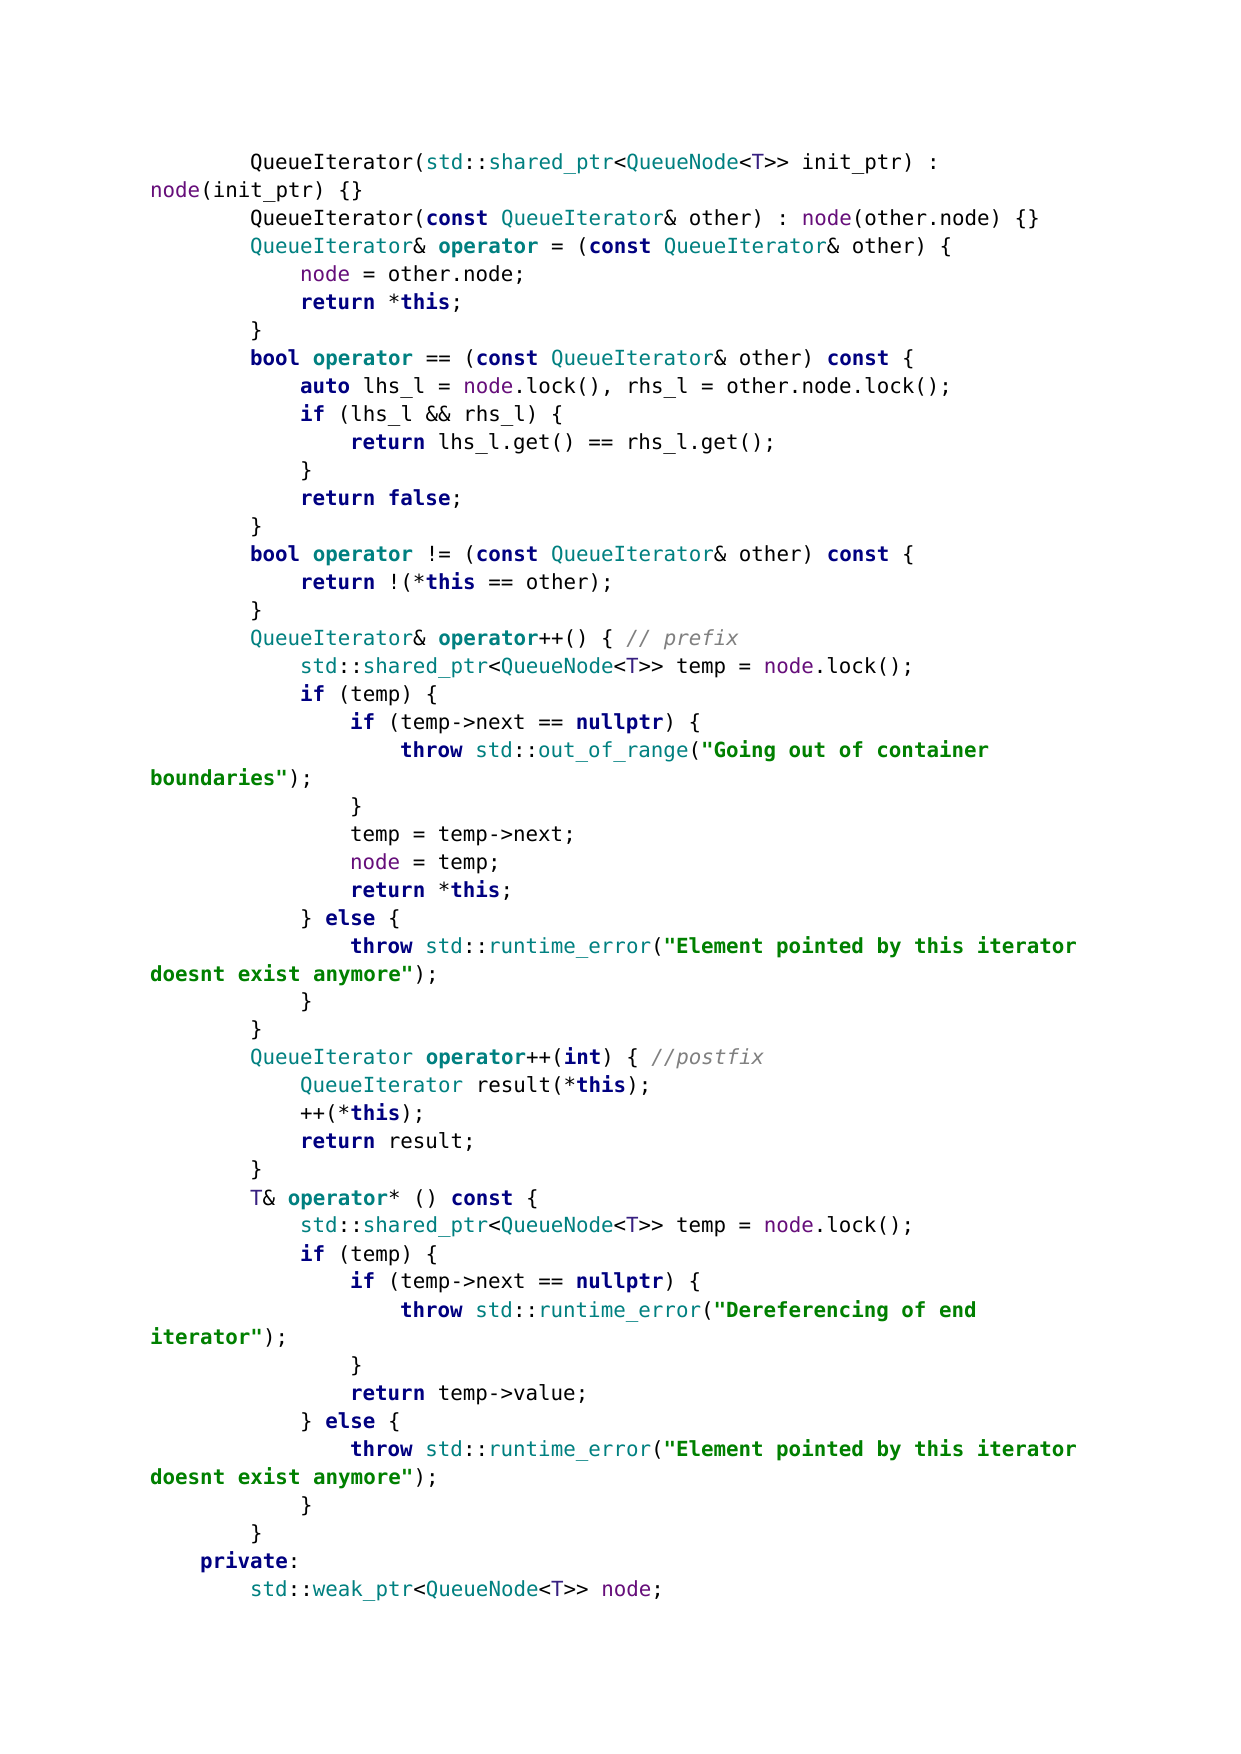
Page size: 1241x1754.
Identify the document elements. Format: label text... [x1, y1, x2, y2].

text } [150, 1521, 1090, 1545]
text QueueIterator& operator = (const QueueIterator& other) { [150, 234, 1090, 258]
text if (temp) { [150, 1242, 1090, 1266]
text std::shared_ptr<QueueNode<T>> temp = node.lock(); [150, 654, 1090, 678]
text ++(*this); [150, 1101, 1090, 1126]
text if (lhs_l && rhs_l) { [150, 402, 1090, 426]
text if (temp->next == nullptr) { [150, 1269, 1090, 1294]
text return *this; [150, 290, 1090, 314]
text QueueIterator& operator++() { // prefix [150, 626, 1090, 650]
text auto lhs_l = node.lock(), rhs_l = other.node.lock(); [150, 374, 1090, 398]
text if (temp) { [150, 682, 1090, 706]
text bool operator == (const QueueIterator& other) const { [150, 346, 1090, 370]
text } [150, 1493, 1090, 1517]
text QueueIterator operator++(int) { //postfix [150, 1045, 1090, 1070]
text throw std::runtime_error("Element pointed by this iterator doesnt exist anymore"); [150, 934, 1090, 986]
text } [150, 989, 1090, 1014]
text throw std::out_of_range("Going out of container boundaries"); [150, 738, 1090, 790]
text private: [150, 1549, 1090, 1573]
text return result; [150, 1129, 1090, 1154]
text node = temp; [150, 850, 1090, 874]
text } else { [150, 1409, 1090, 1433]
text return temp->value; [150, 1381, 1090, 1406]
text } [150, 1353, 1090, 1377]
text QueueIterator(std::shared_ptr<QueueNode<T>> init_ptr) : node(init_ptr) {} [150, 150, 1090, 202]
text } [150, 598, 1090, 622]
text return *this; [150, 878, 1090, 902]
text QueueIterator result(*this); [150, 1073, 1090, 1098]
text T& operator* () const { [150, 1186, 1090, 1210]
text } [150, 458, 1090, 482]
text std::shared_ptr<QueueNode<T>> temp = node.lock(); [150, 1213, 1090, 1238]
text bool operator != (const QueueIterator& other) const { [150, 542, 1090, 566]
text temp = temp->next; [150, 822, 1090, 846]
text QueueIterator(const QueueIterator& other) : node(other.node) {} [150, 206, 1090, 230]
text if (temp->next == nullptr) { [150, 710, 1090, 734]
text } [150, 1157, 1090, 1182]
text std::weak_ptr<QueueNode<T>> node; [150, 1577, 1090, 1601]
text throw std::runtime_error("Element pointed by this iterator doesnt exist anymore"); [150, 1437, 1090, 1489]
text } [150, 794, 1090, 818]
text throw std::runtime_error("Dereferencing of end iterator"); [150, 1298, 1090, 1350]
text } [150, 514, 1090, 538]
text } [150, 318, 1090, 342]
text return lhs_l.get() == rhs_l.get(); [150, 430, 1090, 454]
text } else { [150, 906, 1090, 930]
text } [150, 1017, 1090, 1042]
text return !(*this == other); [150, 570, 1090, 594]
text node = other.node; [150, 262, 1090, 286]
text return false; [150, 486, 1090, 510]
